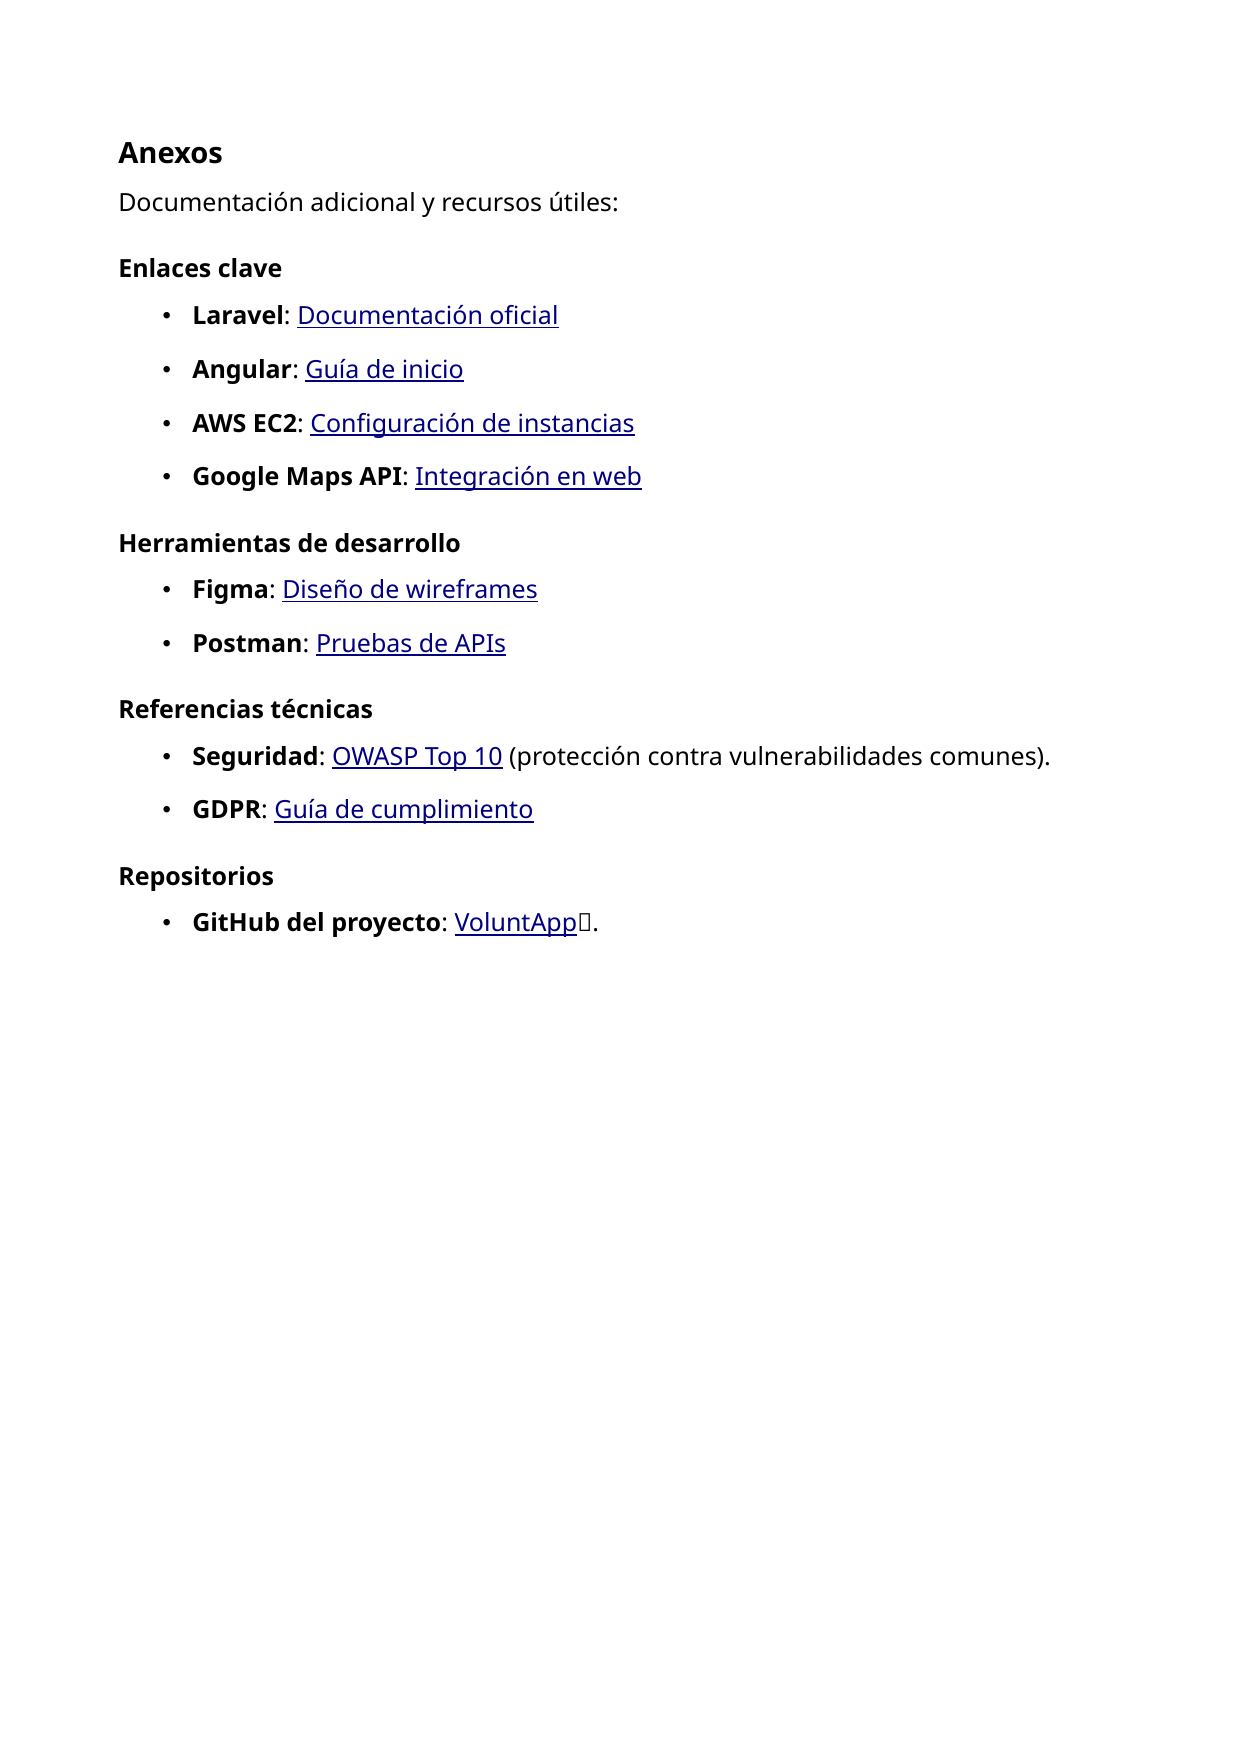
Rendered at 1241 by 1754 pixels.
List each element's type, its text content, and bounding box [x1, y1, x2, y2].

list Laravel: Documentación oficial [162, 298, 1122, 332]
list Angular: Guía de inicio [162, 351, 1122, 386]
list AWS EC2: Configuración de instancias [162, 405, 1122, 439]
list Google Maps API: Integración en web [162, 459, 1122, 493]
subtitle Referencias técnicas [118, 692, 1122, 726]
subtitle Anexos [118, 133, 1122, 172]
list Seguridad: OWASP Top 10 (protección contra vulnerabilidades comunes). [162, 738, 1122, 772]
list GDPR: Guía de cumplimiento [162, 792, 1122, 826]
text Documentación adicional y recursos útiles: [118, 185, 1122, 219]
subtitle Enlaces clave [118, 251, 1122, 285]
list Postman: Pruebas de APIs [162, 626, 1122, 659]
subtitle Herramientas de desarrollo [118, 525, 1122, 559]
subtitle Repositorios [118, 858, 1122, 892]
list GitHub del proyecto: VoluntApp🔗. [162, 905, 1122, 939]
list Figma: Diseño de wireframes [162, 572, 1122, 606]
